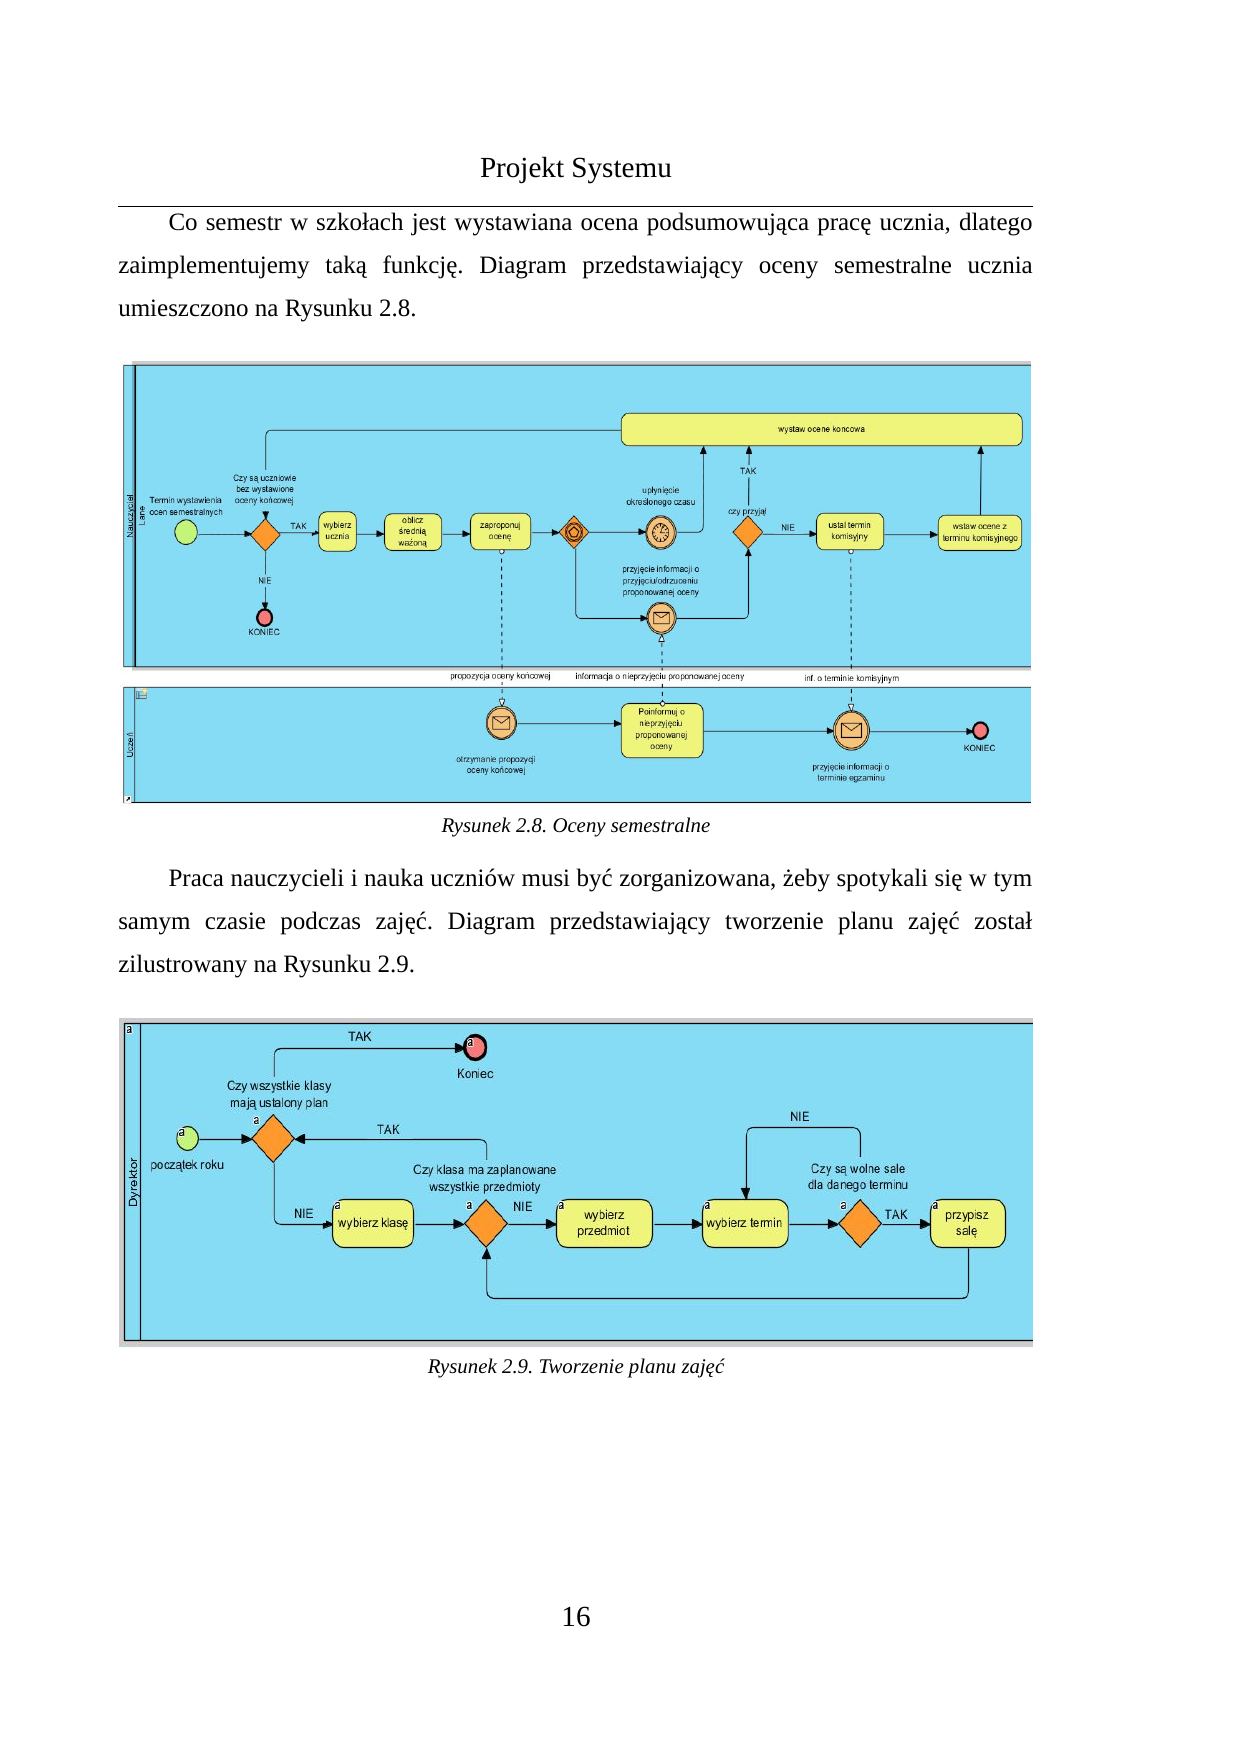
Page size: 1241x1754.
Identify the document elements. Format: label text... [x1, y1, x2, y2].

text Co semestr w szkołach jest wystawiana ocena podsumowująca pracę ucznia, dlatego zaimplementujemy taką funkcję. Diagram przedstawiający oceny semestralne ucznia umieszczono na Rysunku 2.8. [118, 207, 1033, 322]
text Rysunek 2.9. Tworzenie planu zajęć [118, 1017, 1033, 1378]
text Praca nauczycieli i nauka uczniów musi być zorganizowana, żeby spotykali się w tym samym czasie podczas zajęć. Diagram przedstawiający tworzenie planu zajęć został zilustrowany na Rysunku 2.9. [118, 863, 1033, 978]
text Rysunek 2.8. Oceny semestralne [120, 360, 1032, 837]
picture [120, 1018, 1031, 1349]
picture [122, 361, 1030, 807]
